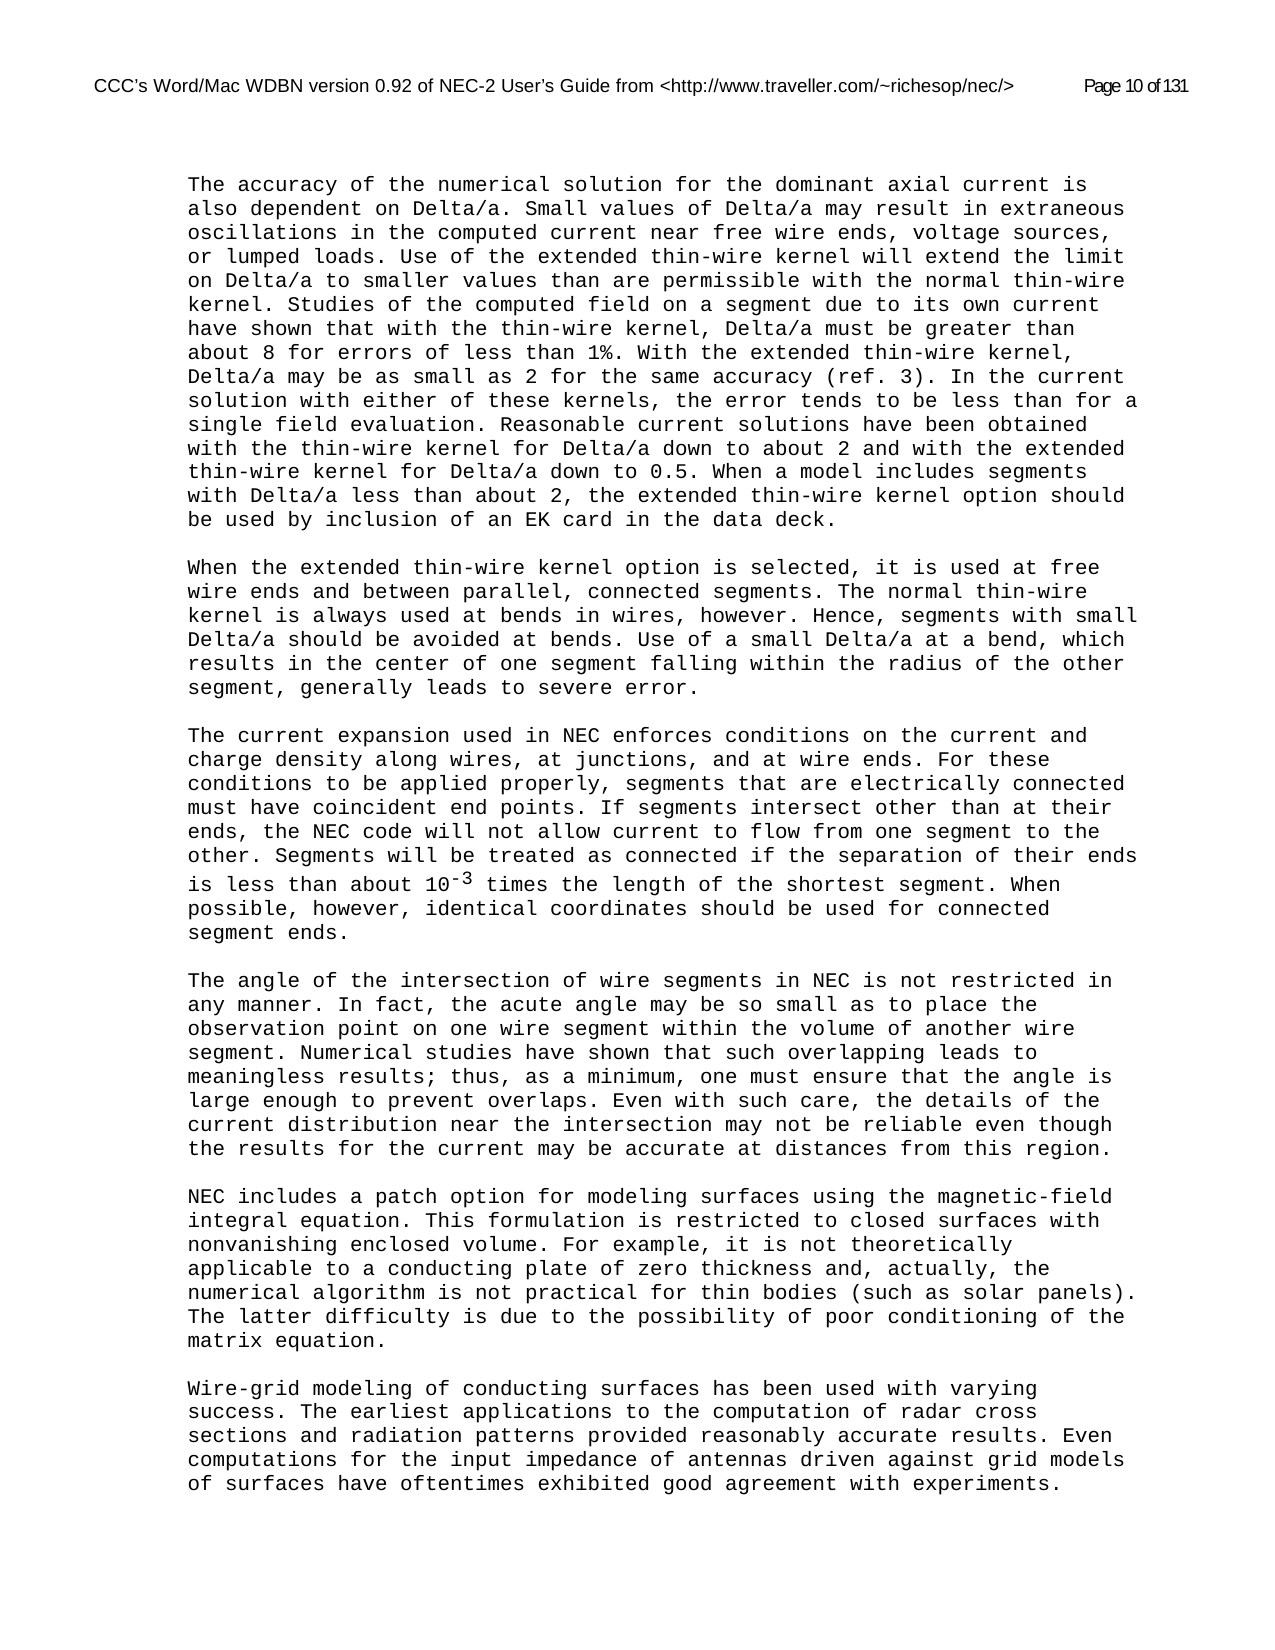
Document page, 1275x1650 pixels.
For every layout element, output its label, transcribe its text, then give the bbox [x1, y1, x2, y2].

text The latter difficulty is due to the possibility of poor conditioning of the [187, 1306, 1181, 1329]
text conditions to be applied properly, segments that are electrically connected [187, 773, 1181, 797]
text integral equation. This formulation is restricted to closed surfaces with [187, 1210, 1181, 1234]
text must have coincident end points. If segments intersect other than at their [187, 797, 1181, 821]
text possible, however, identical coordinates should be used for connected [187, 898, 1181, 922]
text NEC includes a patch option for modeling surfaces using the magnetic-field [187, 1186, 1181, 1210]
text large enough to prevent overlaps. Even with such care, the details of the [187, 1090, 1181, 1114]
text with the thin-wire kernel for Delta/a down to about 2 and with the extended [187, 437, 1181, 461]
text the results for the current may be accurate at distances from this region. [187, 1138, 1181, 1162]
text about 8 for errors of less than 1%. With the extended thin-wire kernel, [187, 342, 1181, 366]
text current distribution near the intersection may not be reliable even though [187, 1114, 1181, 1138]
text kernel. Studies of the computed field on a segment due to its own current [187, 294, 1181, 318]
text segment ends. [187, 922, 1181, 946]
text The angle of the intersection of wire segments in NEC is not restricted in [187, 970, 1181, 994]
text When the extended thin-wire kernel option is selected, it is used at free [187, 557, 1181, 581]
text is less than about 10-3 times the length of the shortest segment. When [187, 869, 1181, 898]
text matrix equation. [187, 1329, 1181, 1353]
text also dependent on Delta/a. Small values of Delta/a may result in extraneous [187, 198, 1181, 222]
text oscillations in the computed current near free wire ends, voltage sources, [187, 222, 1181, 246]
text Wire-grid modeling of conducting surfaces has been used with varying [187, 1377, 1181, 1401]
text ends, the NEC code will not allow current to flow from one segment to the [187, 821, 1181, 845]
text kernel is always used at bends in wires, however. Hence, segments with small [187, 605, 1181, 629]
text Delta/a should be avoided at bends. Use of a small Delta/a at a bend, which [187, 629, 1181, 653]
text applicable to a conducting plate of zero thickness and, actually, the [187, 1258, 1181, 1282]
text with Delta/a less than about 2, the extended thin-wire kernel option should [187, 485, 1181, 509]
text observation point on one wire segment within the volume of another wire [187, 1018, 1181, 1042]
text results in the center of one segment falling within the radius of the other [187, 653, 1181, 677]
text segment, generally leads to severe error. [187, 677, 1181, 701]
text computations for the input impedance of antennas driven against grid models [187, 1449, 1181, 1473]
text solution with either of these kernels, the error tends to be less than for a [187, 389, 1181, 413]
text single field evaluation. Reasonable current solutions have been obtained [187, 413, 1181, 437]
text thin-wire kernel for Delta/a down to 0.5. When a model includes segments [187, 461, 1181, 485]
text meaningless results; thus, as a minimum, one must ensure that the angle is [187, 1066, 1181, 1090]
text on Delta/a to smaller values than are permissible with the normal thin-wire [187, 270, 1181, 294]
text wire ends and between parallel, connected segments. The normal thin-wire [187, 581, 1181, 605]
text any manner. In fact, the acute angle may be so small as to place the [187, 994, 1181, 1018]
text charge density along wires, at junctions, and at wire ends. For these [187, 749, 1181, 773]
text or lumped loads. Use of the extended thin-wire kernel will extend the limit [187, 246, 1181, 270]
text other. Segments will be treated as connected if the separation of their ends [187, 845, 1181, 869]
text have shown that with the thin-wire kernel, Delta/a must be greater than [187, 318, 1181, 342]
text The accuracy of the numerical solution for the dominant axial current is [187, 174, 1181, 198]
text numerical algorithm is not practical for thin bodies (such as solar panels). [187, 1282, 1181, 1306]
text Delta/a may be as small as 2 for the same accuracy (ref. 3). In the current [187, 366, 1181, 389]
text of surfaces have oftentimes exhibited good agreement with experiments. [187, 1473, 1181, 1497]
text nonvanishing enclosed volume. For example, it is not theoretically [187, 1234, 1181, 1258]
text success. The earliest applications to the computation of radar cross [187, 1401, 1181, 1425]
text be used by inclusion of an EK card in the data deck. [187, 509, 1181, 533]
text The current expansion used in NEC enforces conditions on the current and [187, 725, 1181, 749]
text segment. Numerical studies have shown that such overlapping leads to [187, 1042, 1181, 1066]
text sections and radiation patterns provided reasonably accurate results. Even [187, 1425, 1181, 1449]
